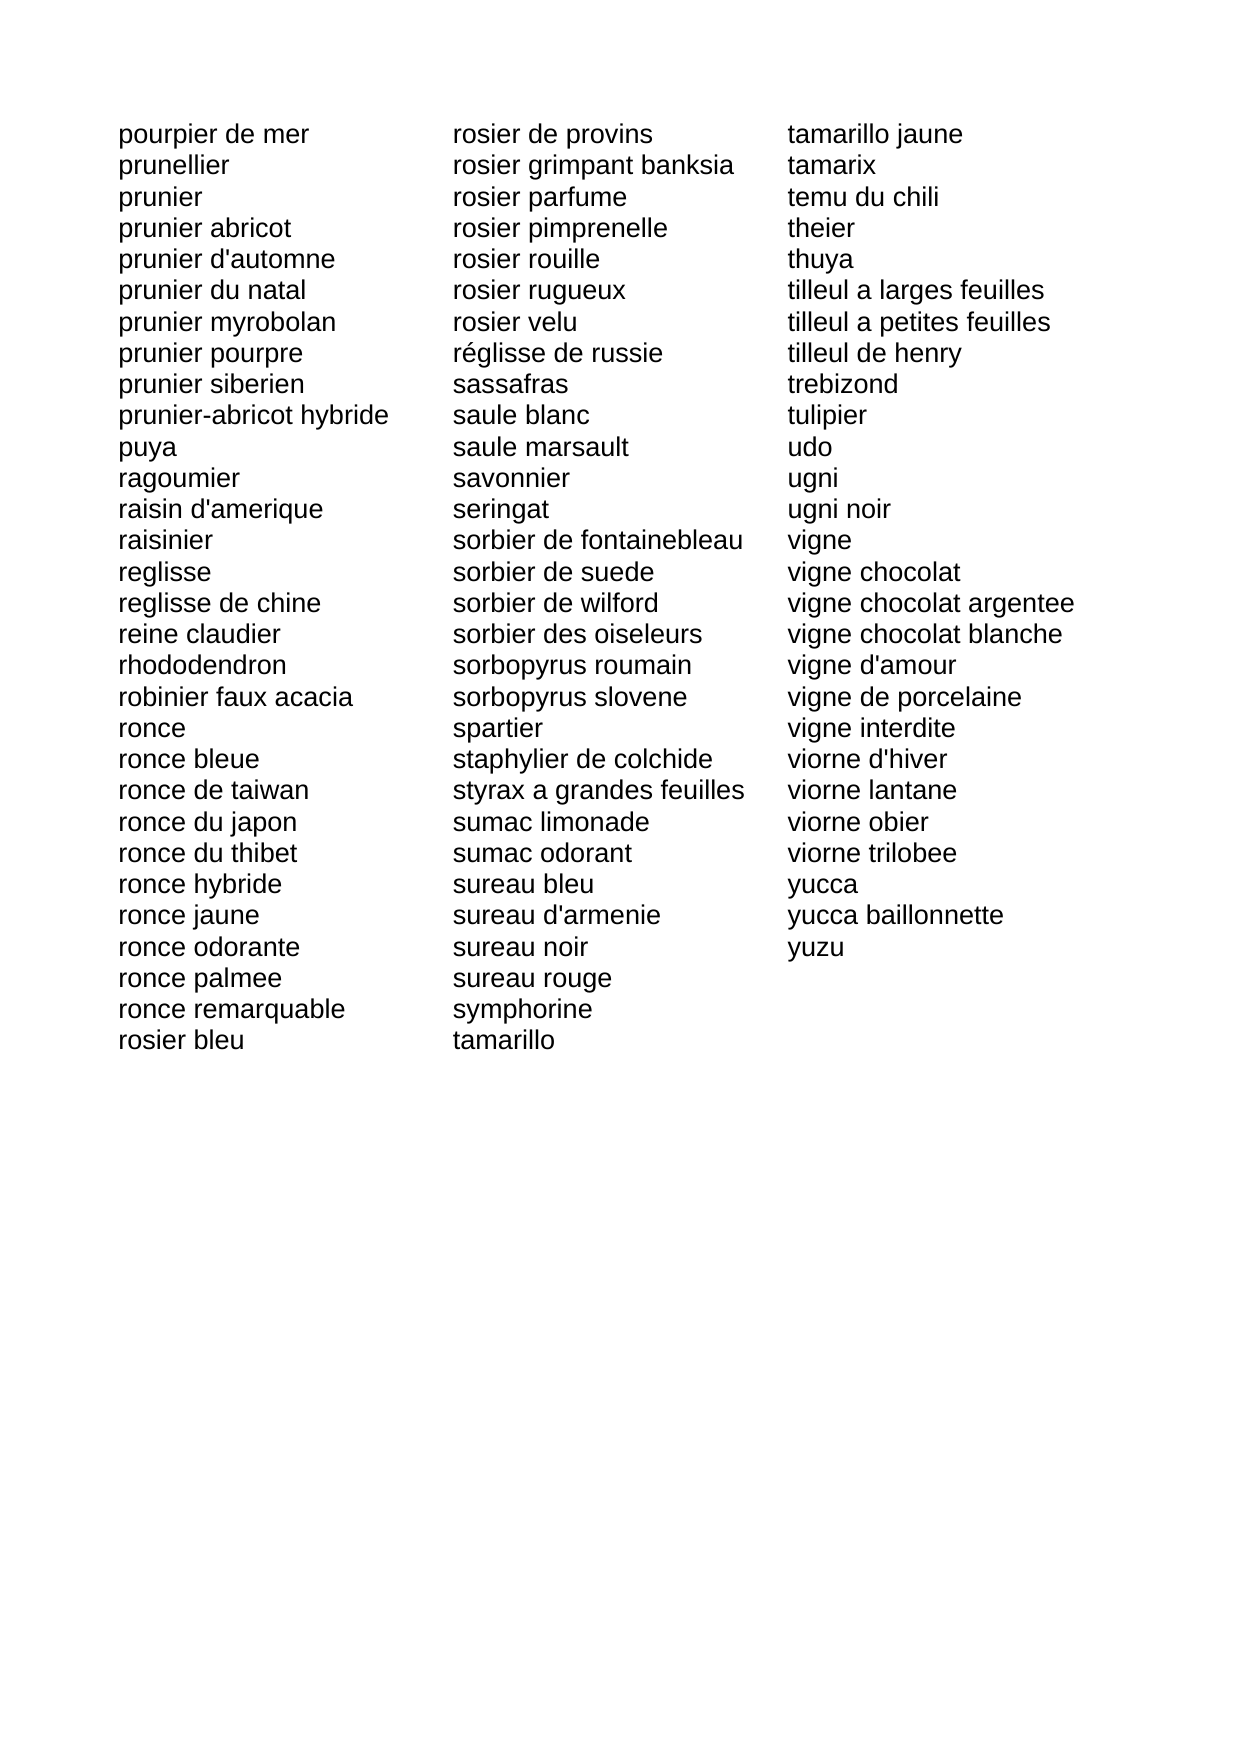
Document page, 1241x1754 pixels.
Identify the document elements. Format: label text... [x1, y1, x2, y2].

text abricotier acerolier airelle ajonc d'europe akebie a grappe aliboufier alisier alouchier amandier amelanchier andromede angelique du japon aralia a tige nue arbousier arbre a laque arbre a miel arbre a neige arbre a papillon arbre a papillon argente arbre a savon arbre a soie arbre a the australien arbre aux 40 ecus arbre aux bonbons arbre aux cloches d'argent arbre aux faisans arbre aux mouchoirs arbre aux pagodes arbre aux sept fleurs arbre de beaute arbre de joshua arbre de judee arbre du clerge arbre fuchsia argousier aronie noire aronie rouge arrayan aubepine aubepine a feuilles de tanaisie aubepine chinoise aubepine d'été aubepine orientale aubepine pediculee aubepine pontique aulne aulne blanc azerolier babaco baguenaudier bambou de bisset bambou jaune bambou moso bambou noir bananier bergamottier bibacier bleuet bois canelle bois de sainte lucie bois joli bouleau bourdaine buis busserole cabrillet camarine noire camerisier bleu camerisier de siberie camerisier des haies canneberge caraganier de siberie carambole carye lacinie cassissier catalpa cedre de l'atlas cerise de cayenne cerisier sauvage cerisier acide cerisier de chine cerisier jaune chalef a grande feuille chalef argente chalef d'automne chalef d'ebbenge charme chataigner chataigner de chine chene pedoncule chevrefeuille d'hiver chevrefeuille des jardins chevrefeuille involucre chicot du canada chimonanthe chirimoya citronnier jambhiri cocotier du chili cognassier cognassier de chine cognassier du japon cognassier russe combava copalme d'amerique cormier cornouiller cornouiller de chine cornouiller de hongkong cornouiller de siberie cornouiller du canada cornouiller du japon cornouiller officinal corossolier coton arborescent cytise faux ebenier cäprier désespoir des singes eglantier epine vinette erable cannelle erable champetre erable sycomore eucalyptus a petites feuilles fausse spirée faux aralia faux indigo du desert faux noisetier faux pistachier faux vernis du japon feijoa fevier d'amerique figuier figuier de barbarie forsythia framboisier de l'alaska framboisier de l'arctique framboisier fraise framboisier jaune framboisier mauve framboisier noir frene a fleur gadelier odorant gainier du canada gatiller gaultherie genet a balais ginseng de siberie goji chinois goji jaune goji noir goufla goumi goyavier fraise goyavier jaune grenadier d'afghanistan grenadilla groseiller a maquereau groseiller blanc groseiller des alpes groseiller des chiens groseiller des montagnes groseiller dore groseiller herisse groseiller noir de la cote groseiller rose groseiller rouge groseiller sanguin hamamelis hetre hetre pourpre hickory houx ichang peda if indigotier jacquier jasmin d'hiver jasmin officinal jonova josta jujubier jujubier d'inde kaki noir karkade kaya ketmie kiwai kiwi kiwi de siberie koda kozo kumquat lampion chinois lardizabala laurier laurier benzoin laurier de californie laurier tin lavatere en arbre lespedeze lilas blanc lilas rose limettier de tahiti macqui magnolia magnolia a grandes fleurs magnolia du japon magnolia etoile mahonia a feuille de houx mandarinier manzanilla meleze merisier a grappe mesquite micocoulier micocoulier de virginie millepertuis arbustif mimosa kalkora mirabellier murier a papier murier a papier lacinie murier blanc murier blanc a feuilles dorées murier de l'ile de bonin murier des montagnes murier noir murier platane murier rouge myrte myrte a feuille de hebe neflier neflier doux nerprun noisetier noisetier de byzance noyer noyer a fruit rouge noyer bijou noyer de mandchourie noyer du japon noyer en grappe noyer pourpre olivier olivier de boheme oranger des osages oranger du mexique orme orme champêtre orme de samarie orme de siberie palmier a chanvre palmier jupon papayer passiflore banane passiflore bleue passiflore officinale paw-paw pecanier pecher peuplier tremble piment royal pin blanc de chine pin blanc du japon pin coreen pin des alpes pin pignon pistachier pivoine jaune plaqueminier plaqueminier de virginie poire du xinjang poire ya poire-coing poirier poirier de bollwiller poirier de chine poirier nashi poivrier de sechuan poivrier du japon poivrier rose pomelo enzo pomme des kangourous pomme douce pommier pommier rouge poncire pourpier de mer prunellier prunier prunier abricot prunier d'automne prunier du natal prunier myrobolan prunier pourpre prunier siberien prunier-abricot hybride puya ragoumier raisin d'amerique raisinier reglisse reglisse de chine reine claudier rhododendron robinier faux acacia ronce ronce bleue ronce de taiwan ronce du japon ronce du thibet ronce hybride ronce jaune ronce odorante ronce palmee ronce remarquable rosier bleu rosier de provins rosier grimpant banksia rosier parfume rosier pimprenelle rosier rouille rosier rugueux rosier velu réglisse de russie sassafras saule blanc saule marsault savonnier seringat sorbier de fontainebleau sorbier de suede sorbier de wilford sorbier des oiseleurs sorbopyrus roumain sorbopyrus slovene spartier staphylier de colchide styrax a grandes feuilles sumac limonade sumac odorant sureau bleu sureau d'armenie sureau noir sureau rouge symphorine tamarillo tamarillo jaune tamarix temu du chili theier thuya tilleul a larges feuilles tilleul a petites feuilles tilleul de henry trebizond tulipier udo ugni ugni noir vigne vigne chocolat vigne chocolat argentee vigne chocolat blanche vigne d'amour vigne de porcelaine vigne interdite viorne d'hiver viorne lantane viorne obier viorne trilobee yucca yucca baillonnette yuzu [118, 118, 1122, 1056]
